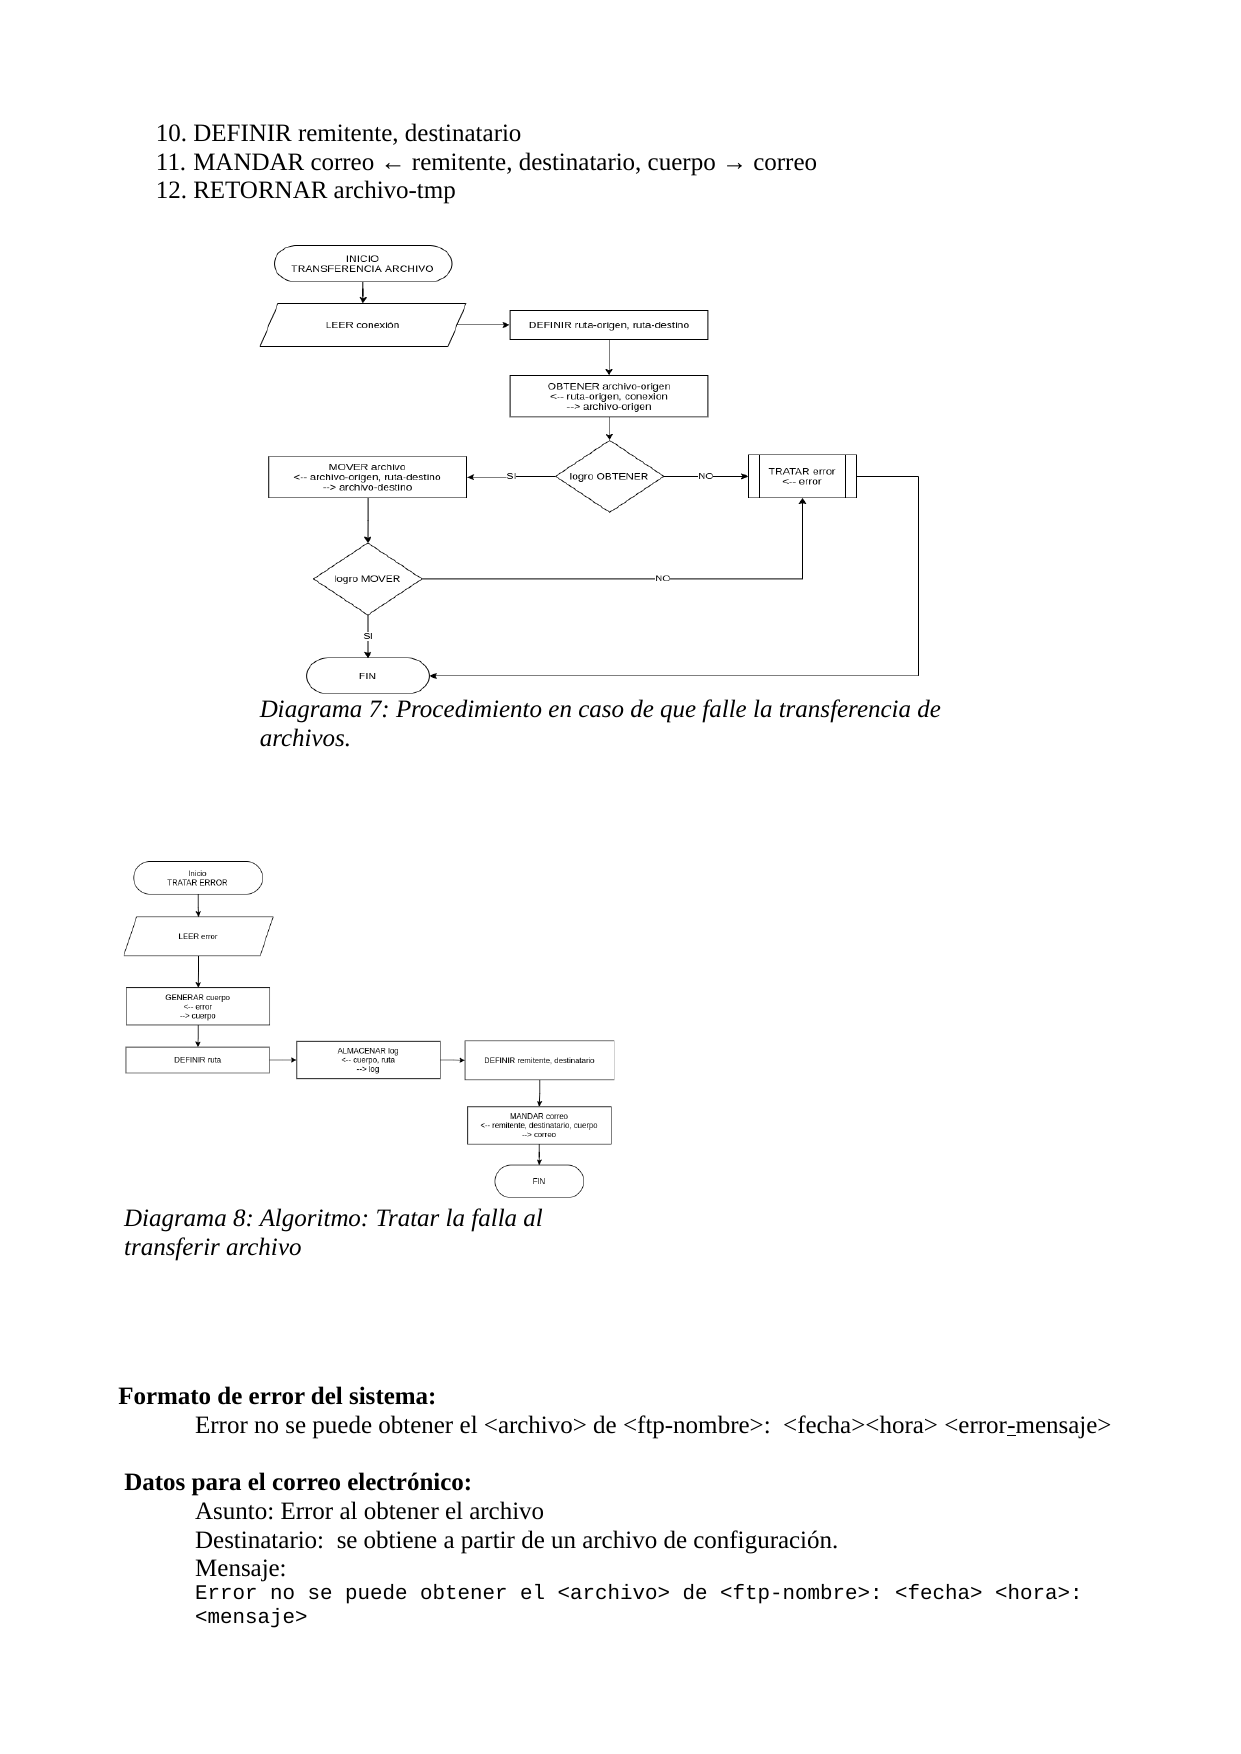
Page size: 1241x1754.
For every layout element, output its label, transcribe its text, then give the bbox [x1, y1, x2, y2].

text Error no se puede obtener el <archivo> de <ftp-nombre>: <fecha> <hora>: <mensaje> [195, 1582, 1122, 1629]
picture [259, 245, 926, 694]
list Error no se puede obtener el <archivo> de <ftp-nombre>: <fecha><hora> <error-mensaje> [195, 1410, 1122, 1438]
text Diagrama 7: Procedimiento en caso de que falle la transferencia de archivos. [259, 246, 968, 751]
list MANDAR correo ← remitente, destinatario, cuerpo → correo [156, 147, 1122, 176]
table_header [118, 843, 620, 1266]
list Datos para el correo electrónico: [124, 1467, 1122, 1496]
list RETORNAR archivo-tmp [156, 176, 1122, 204]
picture [123, 861, 615, 1198]
list Formato de error del sistema: [118, 1381, 1122, 1410]
table_header [620, 843, 1122, 1266]
list Asunto: Error al obtener el archivo [195, 1496, 1122, 1525]
text Mensaje: [195, 1553, 1122, 1582]
list DEFINIR remitente, destinatario [156, 118, 1122, 147]
text Destinatario: se obtiene a partir de un archivo de configuración. [195, 1525, 1122, 1553]
